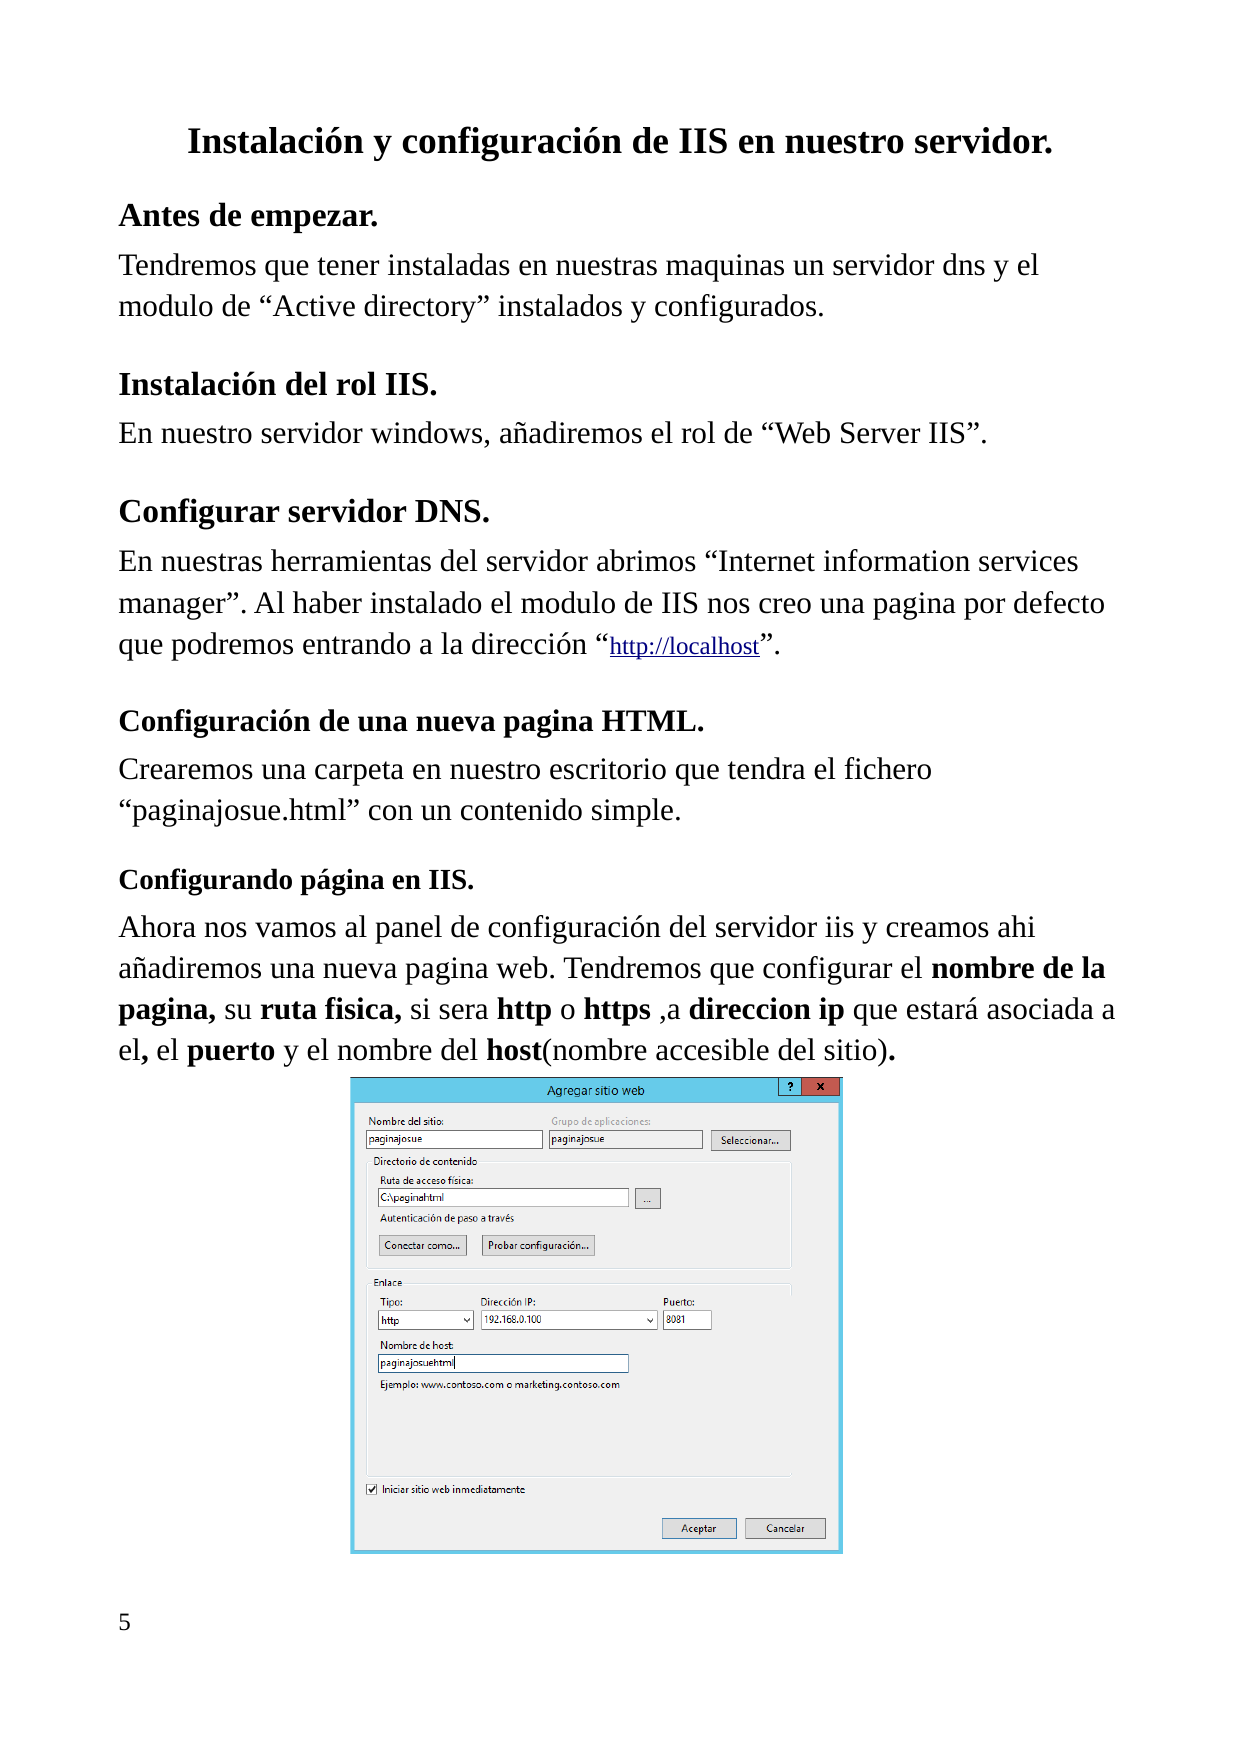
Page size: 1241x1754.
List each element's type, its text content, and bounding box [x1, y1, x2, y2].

subtitle Configurar servidor DNS. [118, 491, 1122, 530]
picture [350, 1077, 843, 1554]
text Ahora nos vamos al panel de configuración del servidor iis y creamos ahi añadiremos una nueva pagina web. Tendremos que configurar el nombre de la pagina, su ruta fisica, si sera http o https ,a direccion ip que estará asociada a el, el puerto y el nombre del host(nombre accesible del sitio). [118, 908, 1122, 1068]
subtitle Instalación del rol IIS. [118, 364, 1122, 402]
subtitle Configuración de una nueva pagina HTML. [118, 702, 1122, 738]
subtitle Antes de empezar. [118, 194, 1122, 233]
subtitle Configurando página en IIS. [118, 862, 1122, 895]
text En nuestro servidor windows, añadiremos el rol de “Web Server IIS”. [118, 415, 1122, 451]
text Tendremos que tener instaladas en nuestras maquinas un servidor dns y el modulo de “Active directory” instalados y configurados. [118, 246, 1122, 323]
text Crearemos una carpeta en nuestro escritorio que tendra el fichero “paginajosue.html” con un contenido simple. [118, 750, 1122, 827]
subtitle Instalación y configuración de IIS en nuestro servidor. [118, 118, 1122, 161]
text En nuestras herramientas del servidor abrimos “Internet information services manager”. Al haber instalado el modulo de IIS nos creo una pagina por defecto que podremos entrando a la dirección “http://localhost”. [118, 543, 1122, 661]
